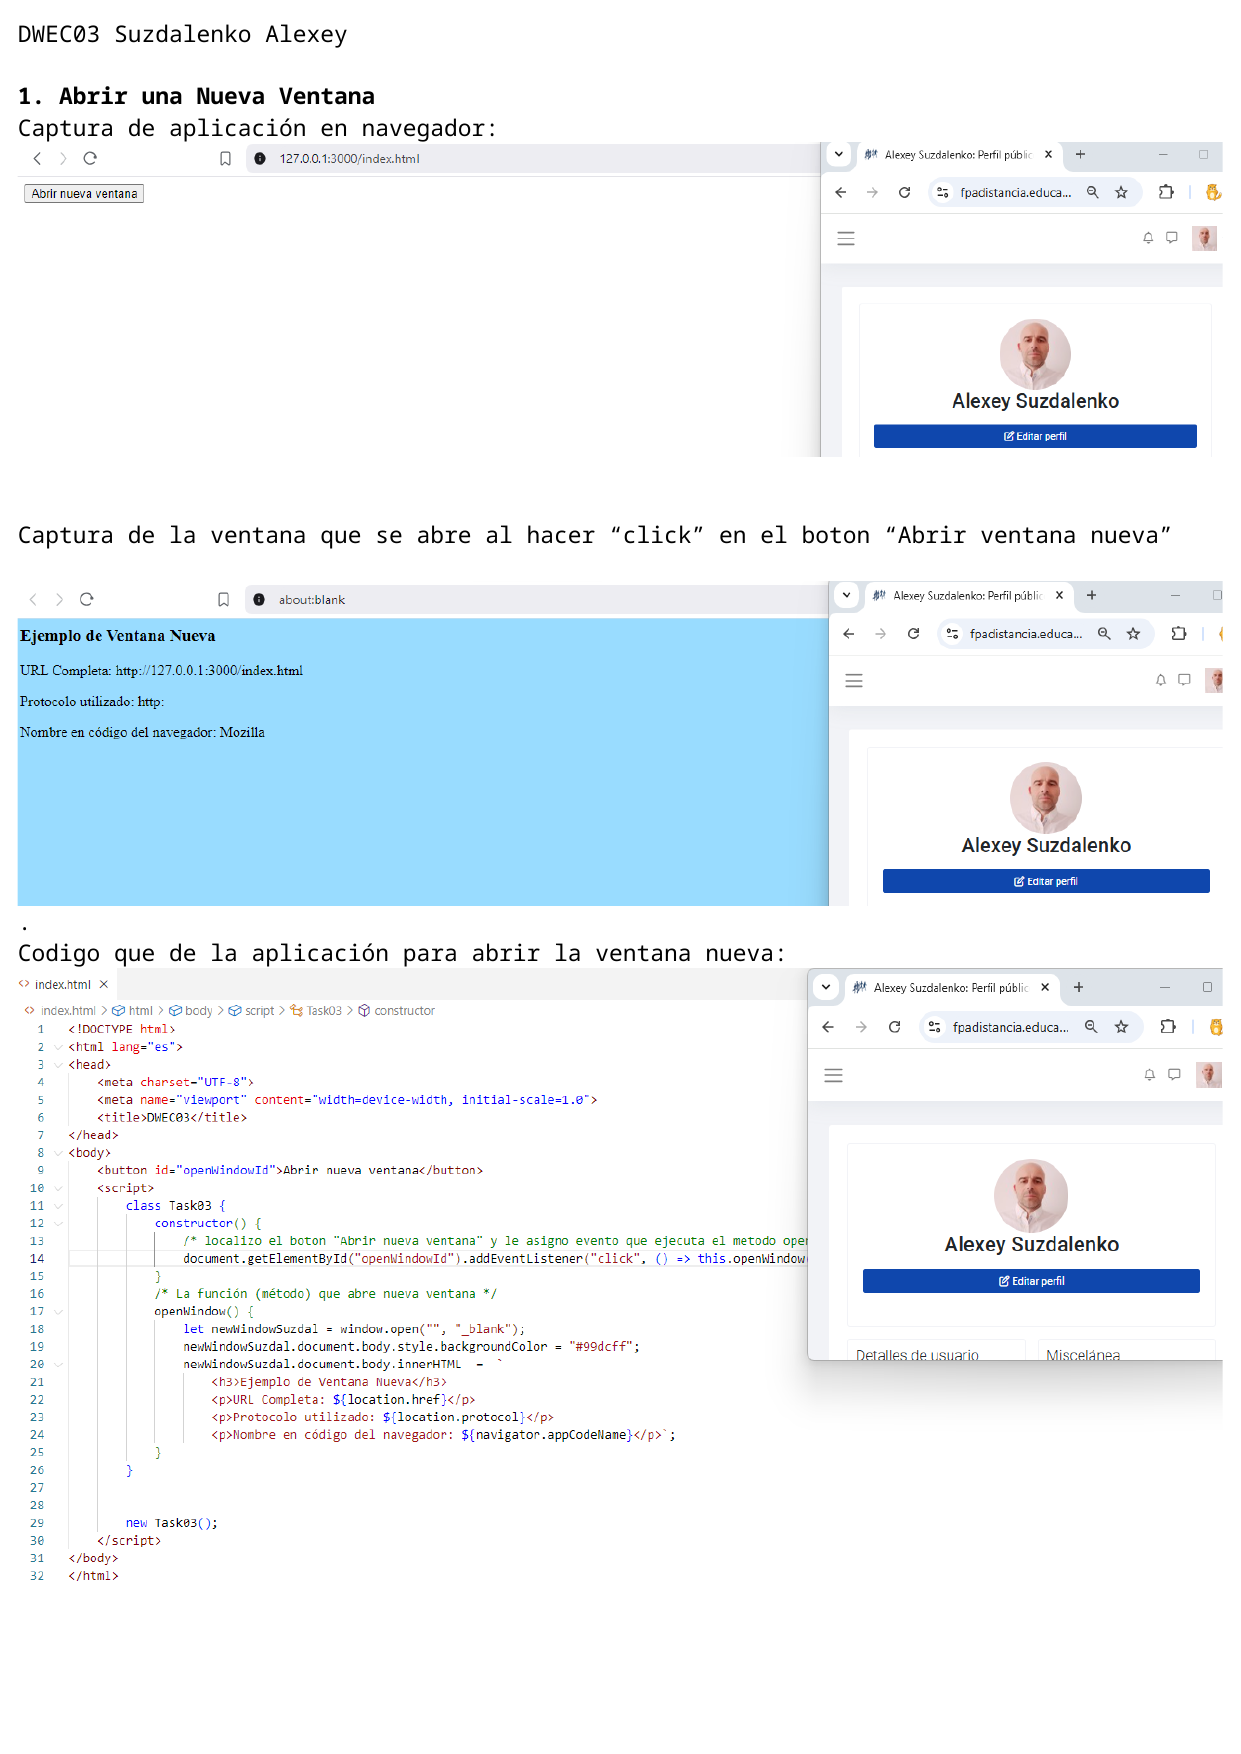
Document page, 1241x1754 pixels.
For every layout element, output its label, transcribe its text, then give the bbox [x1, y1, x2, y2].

text . [18, 906, 1222, 937]
text Captura de aplicación en navegador: [18, 111, 1222, 142]
text Captura de la ventana que se abre al hacer “click” en el boton “Abrir ventana nueva” [18, 519, 1222, 550]
text DWEC03 Suzdalenko Alexey [18, 18, 1222, 49]
text Codigo que de la aplicación para abrir la ventana nueva: [18, 937, 1222, 968]
text 1. Abrir una Nueva Ventana [18, 80, 1222, 111]
picture [17, 968, 1223, 1584]
picture [17, 142, 1223, 457]
picture [17, 581, 1223, 906]
